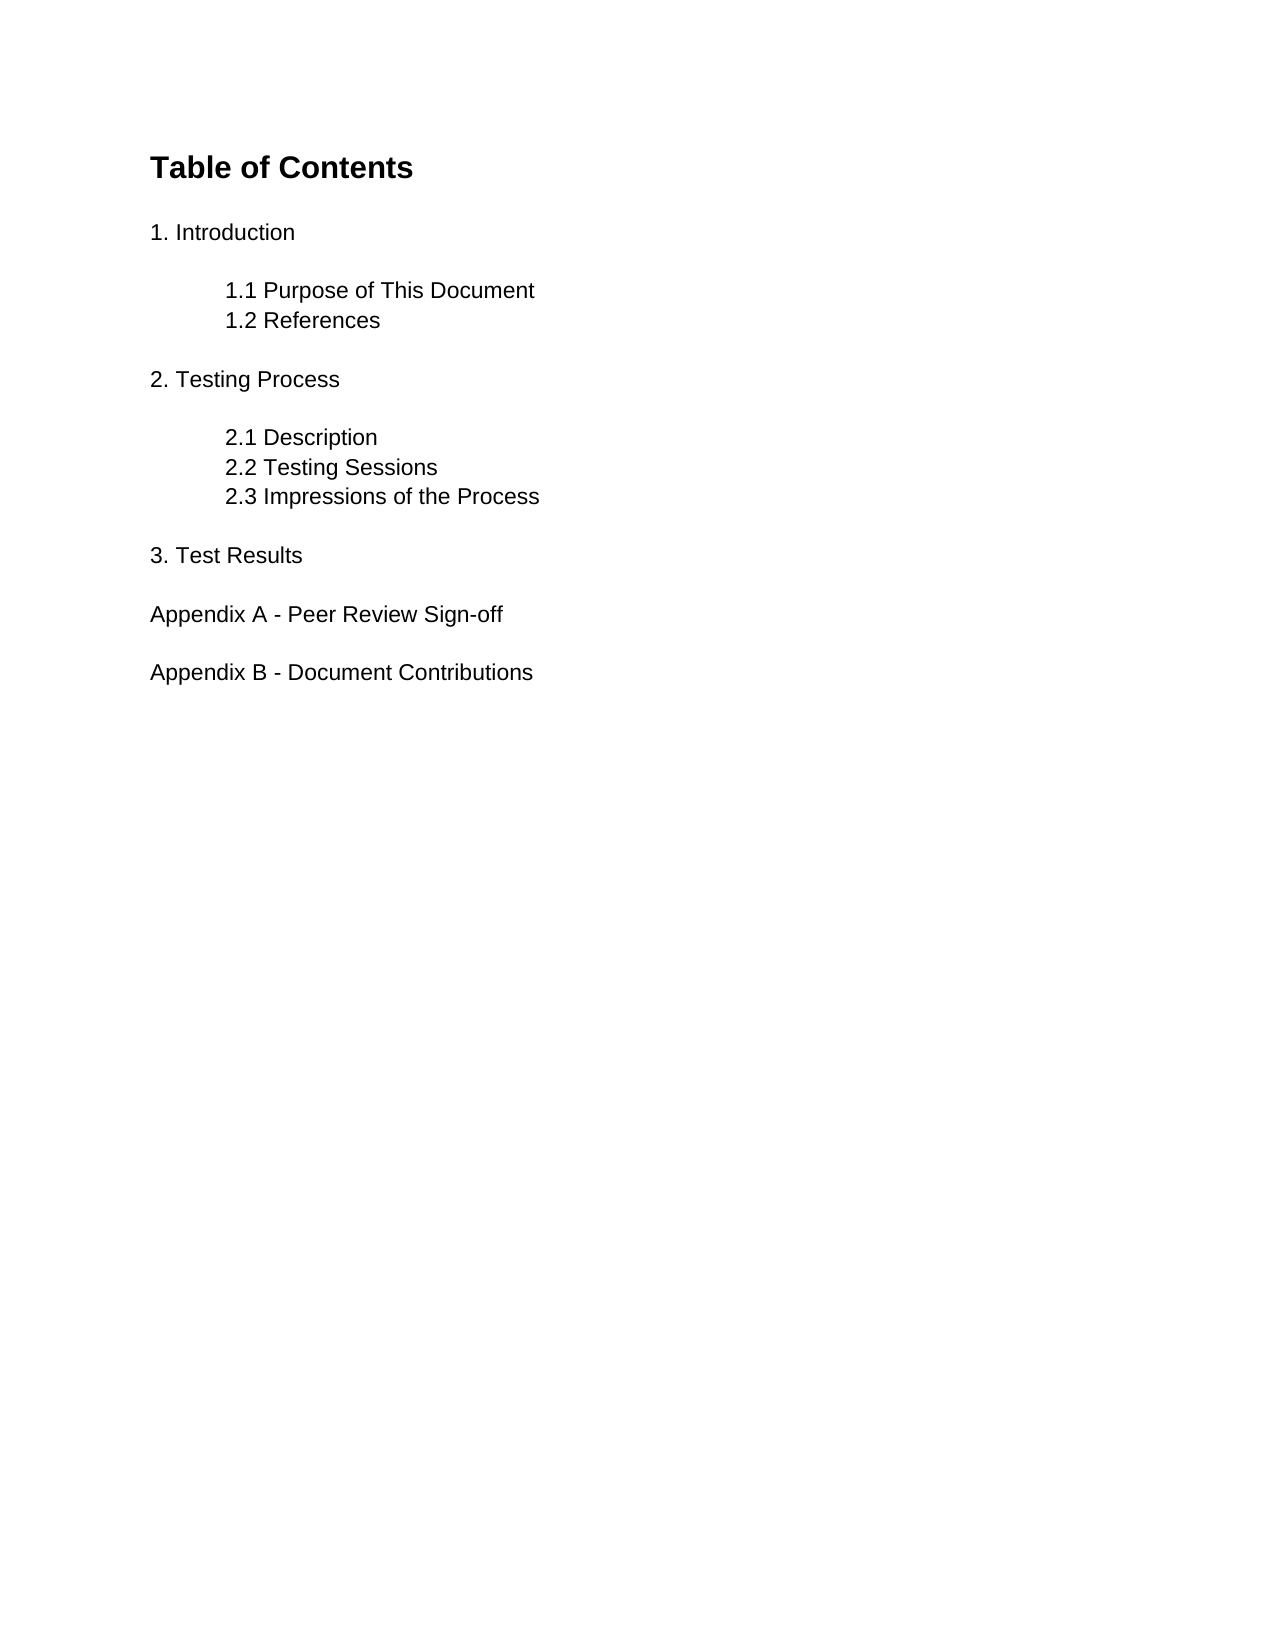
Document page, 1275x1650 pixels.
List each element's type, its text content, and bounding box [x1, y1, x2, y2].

text 1. Introduction [150, 219, 1125, 245]
text 2.3 Impressions of the Process [150, 484, 1125, 509]
text 2. Testing Process [150, 366, 1125, 392]
text Appendix A - Peer Review Sign-off [150, 601, 1125, 627]
text 2.1 Description [150, 425, 1125, 451]
text 3. Test Results [150, 543, 1125, 568]
text 1.1 Purpose of This Document [150, 278, 1125, 304]
text 2.2 Testing Sessions [150, 454, 1125, 480]
text Table of Contents [150, 150, 1125, 185]
text Appendix B - Document Contributions [150, 660, 1125, 686]
text 1.2 References [150, 308, 1125, 333]
